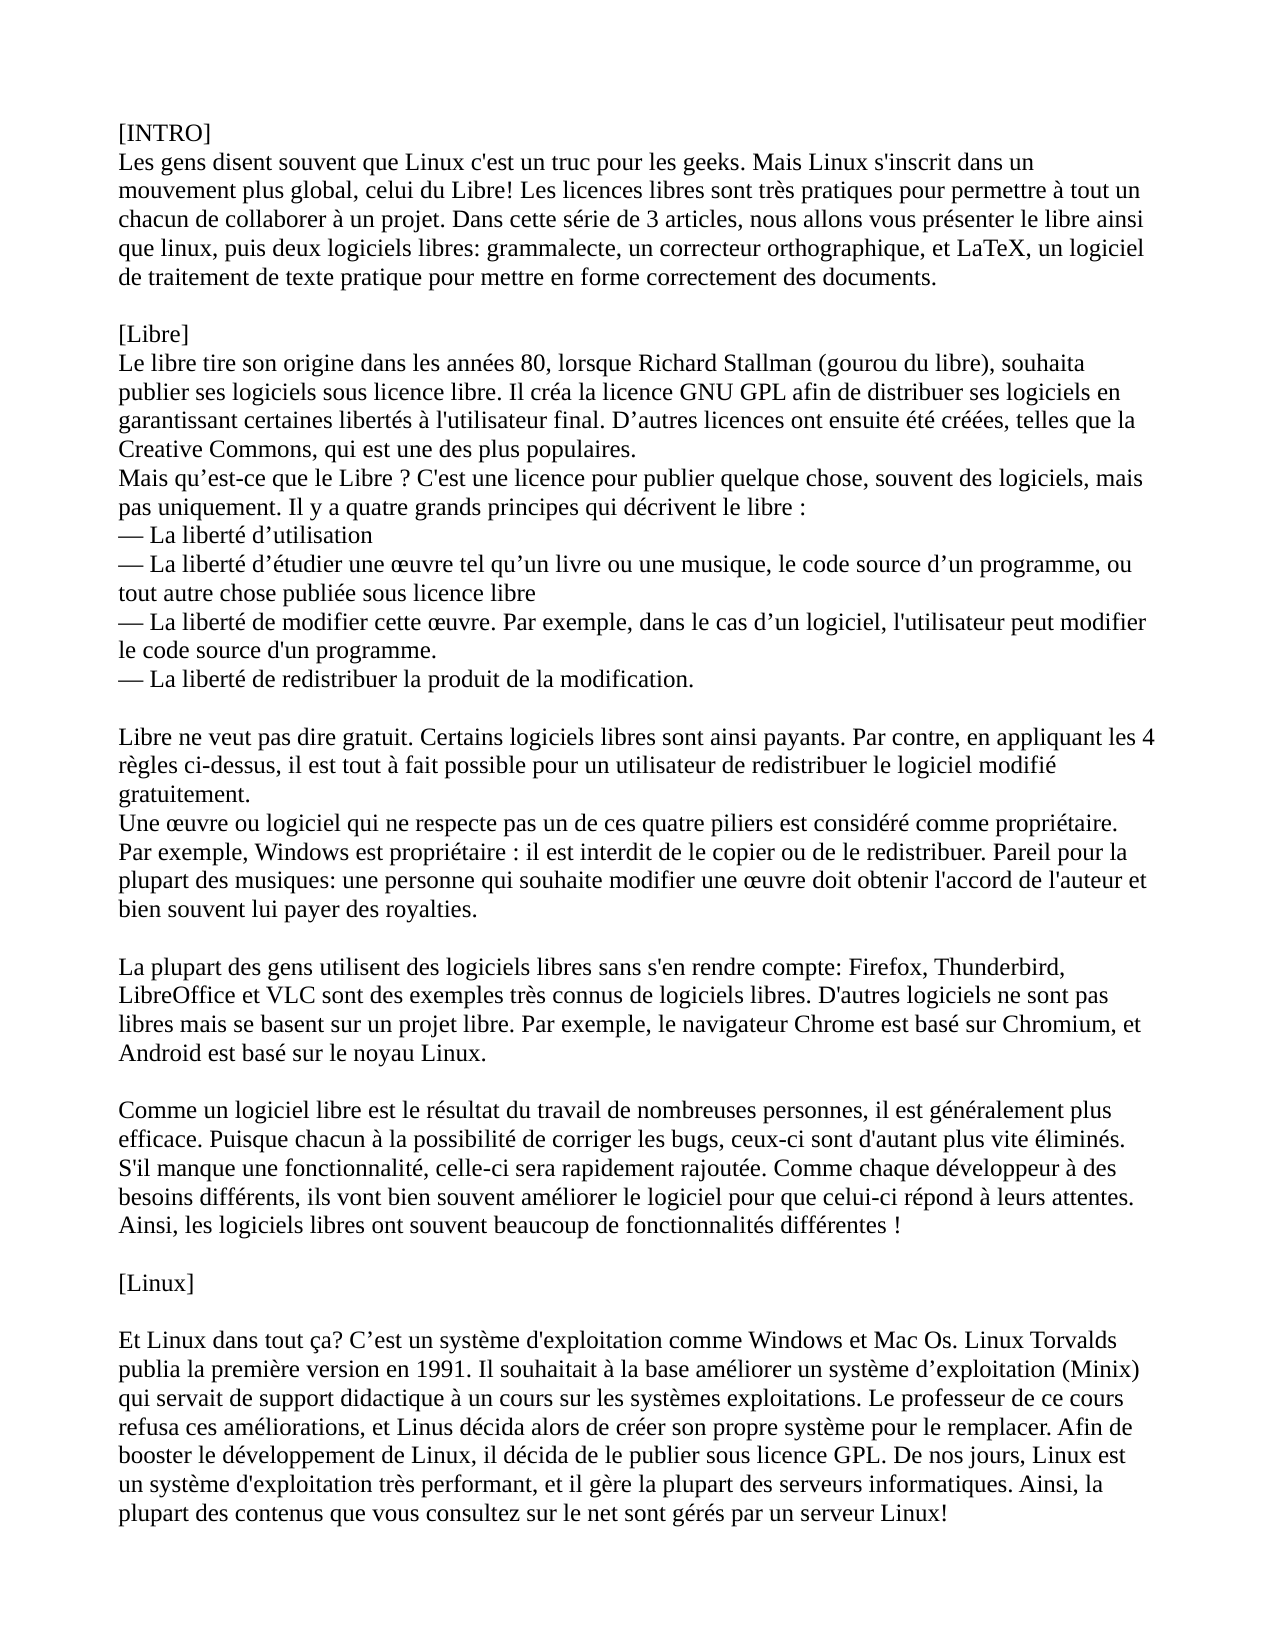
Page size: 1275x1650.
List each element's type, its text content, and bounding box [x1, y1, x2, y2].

text Mais qu’est-ce que le Libre ? C'est une licence pour publier quelque chose, souvent des logiciels, mais pas uniquement. Il y a quatre grands principes qui décrivent le libre : [118, 463, 1157, 521]
text — La liberté de redistribuer la produit de la modification. [118, 664, 1157, 693]
text Libre ne veut pas dire gratuit. Certains logiciels libres sont ainsi payants. Par contre, en appliquant les 4 règles ci-dessus, il est tout à fait possible pour un utilisateur de redistribuer le logiciel modifié gratuitement. [118, 722, 1157, 808]
text Une œuvre ou logiciel qui ne respecte pas un de ces quatre piliers est considéré comme propriétaire. Par exemple, Windows est propriétaire : il est interdit de le copier ou de le redistribuer. Pareil pour la plupart des musiques: une personne qui souhaite modifier une œuvre doit obtenir l'accord de l'auteur et bien souvent lui payer des royalties. [118, 808, 1157, 923]
text [Linux] [118, 1268, 1157, 1297]
text — La liberté d’utilisation [118, 521, 1157, 549]
text La plupart des gens utilisent des logiciels libres sans s'en rendre compte: Firefox, Thunderbird, LibreOffice et VLC sont des exemples très connus de logiciels libres. D'autres logiciels ne sont pas libres mais se basent sur un projet libre. Par exemple, le navigateur Chrome est basé sur Chromium, et Android est basé sur le noyau Linux. [118, 952, 1157, 1067]
text Le libre tire son origine dans les années 80, lorsque Richard Stallman (gourou du libre), souhaita publier ses logiciels sous licence libre. Il créa la licence GNU GPL afin de distribuer ses logiciels en garantissant certaines libertés à l'utilisateur final. D’autres licences ont ensuite été créées, telles que la Creative Commons, qui est une des plus populaires. [118, 348, 1157, 463]
text Comme un logiciel libre est le résultat du travail de nombreuses personnes, il est généralement plus efficace. Puisque chacun à la possibilité de corriger les bugs, ceux-ci sont d'autant plus vite éliminés. S'il manque une fonctionnalité, celle-ci sera rapidement rajoutée. Comme chaque développeur à des besoins différents, ils vont bien souvent améliorer le logiciel pour que celui-ci répond à leurs attentes. Ainsi, les logiciels libres ont souvent beaucoup de fonctionnalités différentes ! [118, 1096, 1157, 1239]
text Et Linux dans tout ça? C’est un système d'exploitation comme Windows et Mac Os. Linux Torvalds publia la première version en 1991. Il souhaitait à la base améliorer un système d’exploitation (Minix) qui servait de support didactique à un cours sur les systèmes exploitations. Le professeur de ce cours refusa ces améliorations, et Linus décida alors de créer son propre système pour le remplacer. Afin de booster le développement de Linux, il décida de le publier sous licence GPL. De nos jours, Linux est un système d'exploitation très performant, et il gère la plupart des serveurs informatiques. Ainsi, la plupart des contenus que vous consultez sur le net sont gérés par un serveur Linux! [118, 1326, 1157, 1527]
text Les gens disent souvent que Linux c'est un truc pour les geeks. Mais Linux s'inscrit dans un mouvement plus global, celui du Libre! Les licences libres sont très pratiques pour permettre à tout un chacun de collaborer à un projet. Dans cette série de 3 articles, nous allons vous présenter le libre ainsi que linux, puis deux logiciels libres: grammalecte, un correcteur orthographique, et LaTeX, un logiciel de traitement de texte pratique pour mettre en forme correctement des documents. [118, 147, 1157, 291]
text [INTRO] [118, 118, 1157, 147]
text — La liberté de modifier cette œuvre. Par exemple, dans le cas d’un logiciel, l'utilisateur peut modifier le code source d'un programme. [118, 607, 1157, 664]
text [Libre] [118, 319, 1157, 348]
text — La liberté d’étudier une œuvre tel qu’un livre ou une musique, le code source d’un programme, ou tout autre chose publiée sous licence libre [118, 549, 1157, 607]
